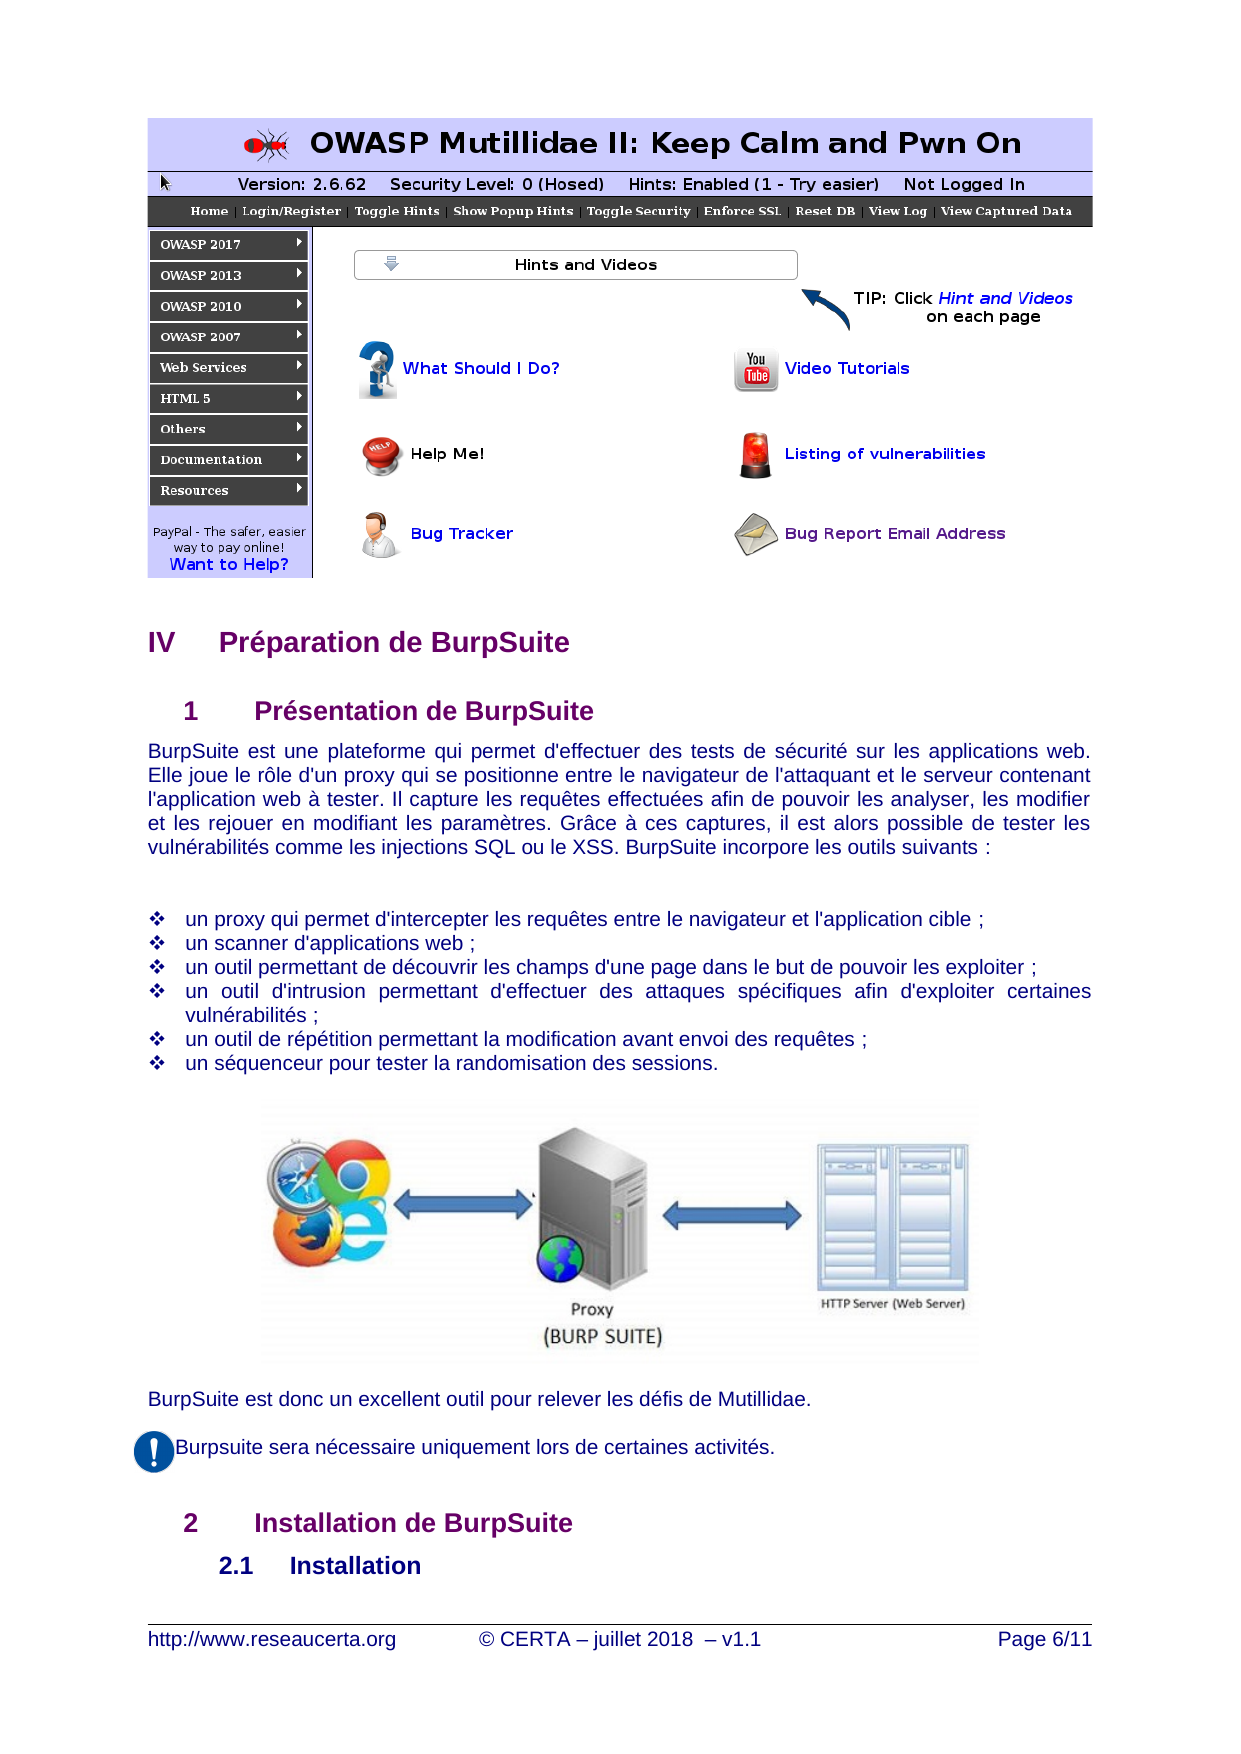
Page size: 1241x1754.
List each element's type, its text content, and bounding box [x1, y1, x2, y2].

picture [261, 1099, 980, 1364]
list un séquenceur pour tester la randomisation des sessions. [148, 1051, 1092, 1075]
list un outil d'intrusion permettant d'effectuer des attaques spécifiques afin d'exploiter certaines vulnérabilités ; [148, 979, 1092, 1027]
subtitle Installation de BurpSuite [183, 1507, 1092, 1538]
text Burpsuite sera nécessaire uniquement lors de certaines activités. [175, 1435, 1092, 1459]
text BurpSuite est une plateforme qui permet d'effectuer des tests de sécurité sur les applications web. Elle joue le rôle d'un proxy qui se positionne entre le navigateur de l'attaquant et le serveur contenant l'application web à tester. Il capture les requêtes effectuées afin de pouvoir les analyser, les modifier et les rejouer en modifiant les paramètres. Grâce à ces captures, il est alors possible de tester les vulnérabilités comme les injections SQL ou le XSS. BurpSuite incorpore les outils suivants : [148, 739, 1092, 859]
subtitle Présentation de BurpSuite [183, 695, 1092, 727]
picture [147, 118, 1093, 578]
subtitle Préparation de BurpSuite [148, 625, 1092, 659]
picture [133, 1431, 175, 1473]
subtitle Installation [218, 1551, 1092, 1579]
list un proxy qui permet d'intercepter les requêtes entre le navigateur et l'application cible ; [148, 907, 1092, 931]
list un scanner d'applications web ; [148, 931, 1092, 955]
list un outil permettant de découvrir les champs d'une page dans le but de pouvoir les exploiter ; [148, 955, 1092, 979]
list un outil de répétition permettant la modification avant envoi des requêtes ; [148, 1027, 1092, 1051]
text BurpSuite est donc un excellent outil pour relever les défis de Mutillidae. [148, 1387, 1092, 1411]
